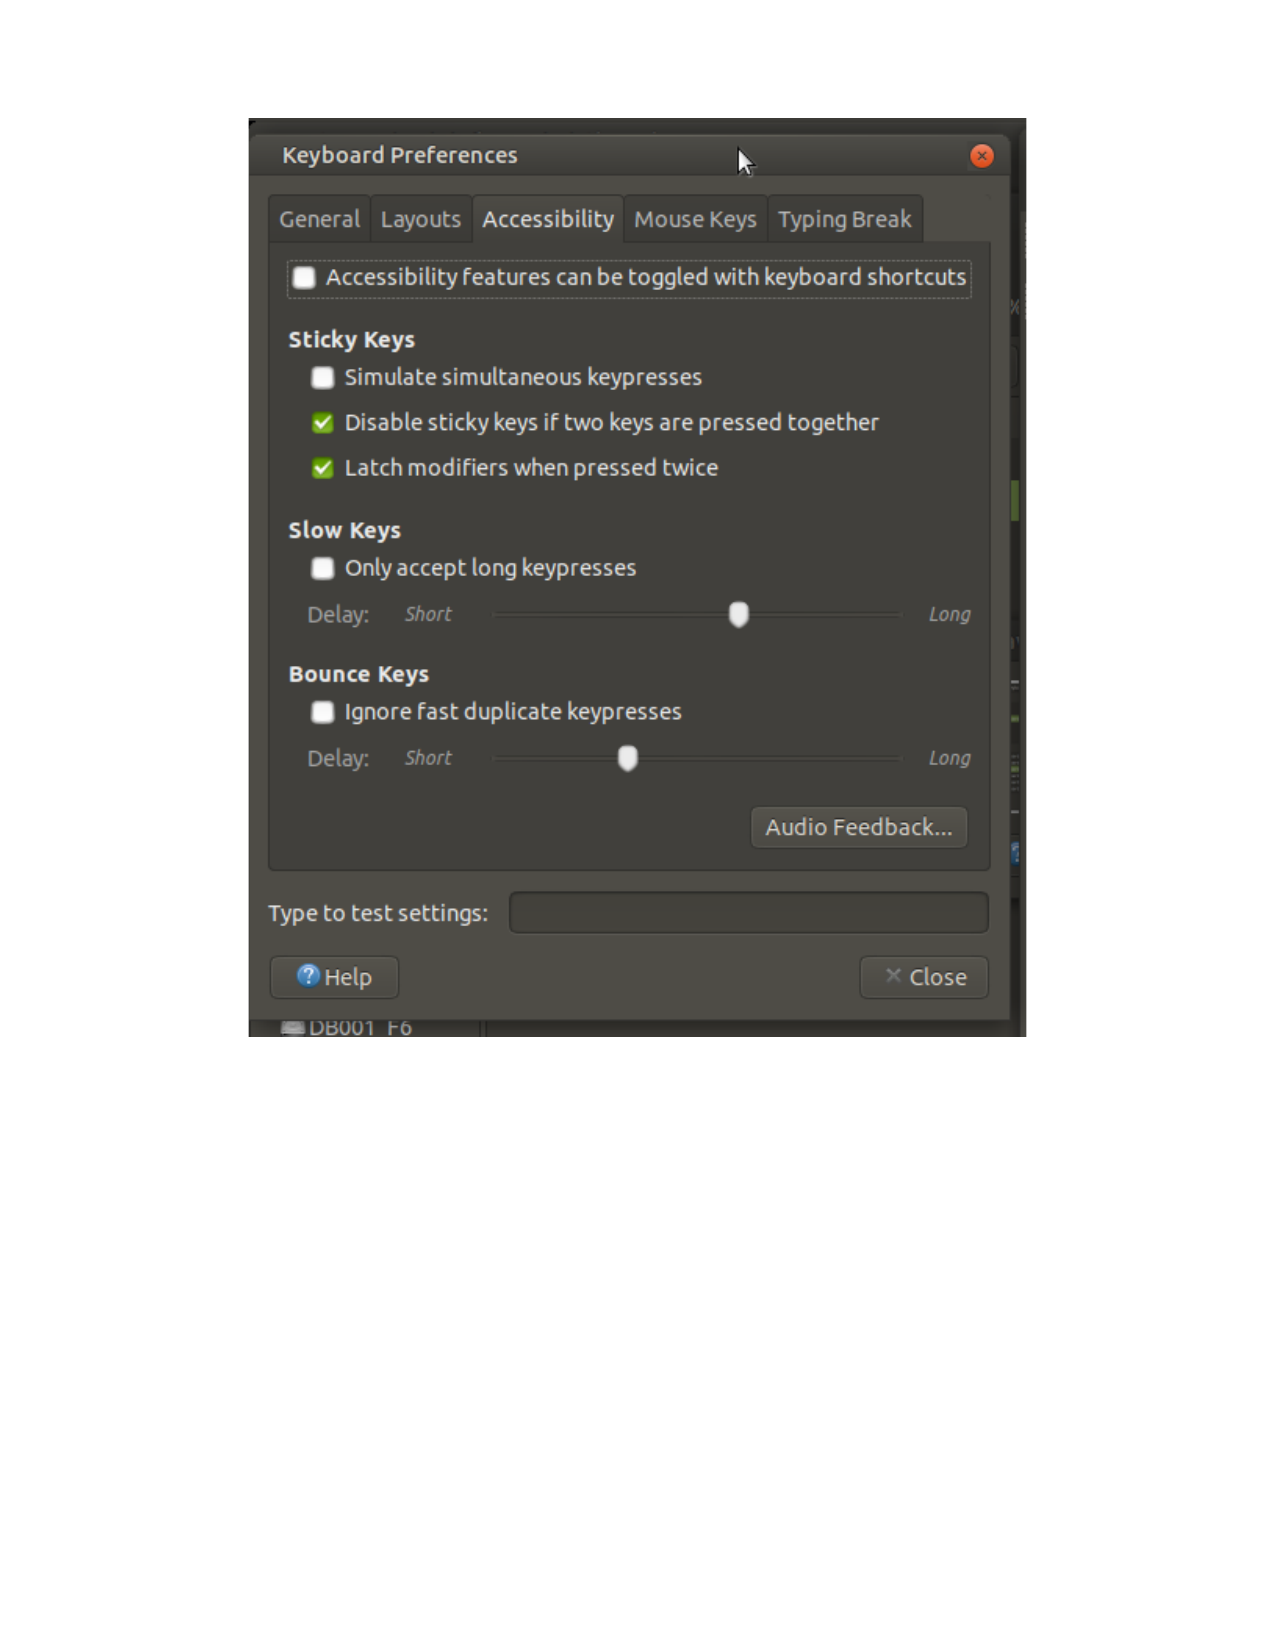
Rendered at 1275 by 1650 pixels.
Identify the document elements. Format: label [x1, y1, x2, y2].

picture [248, 118, 1027, 1037]
